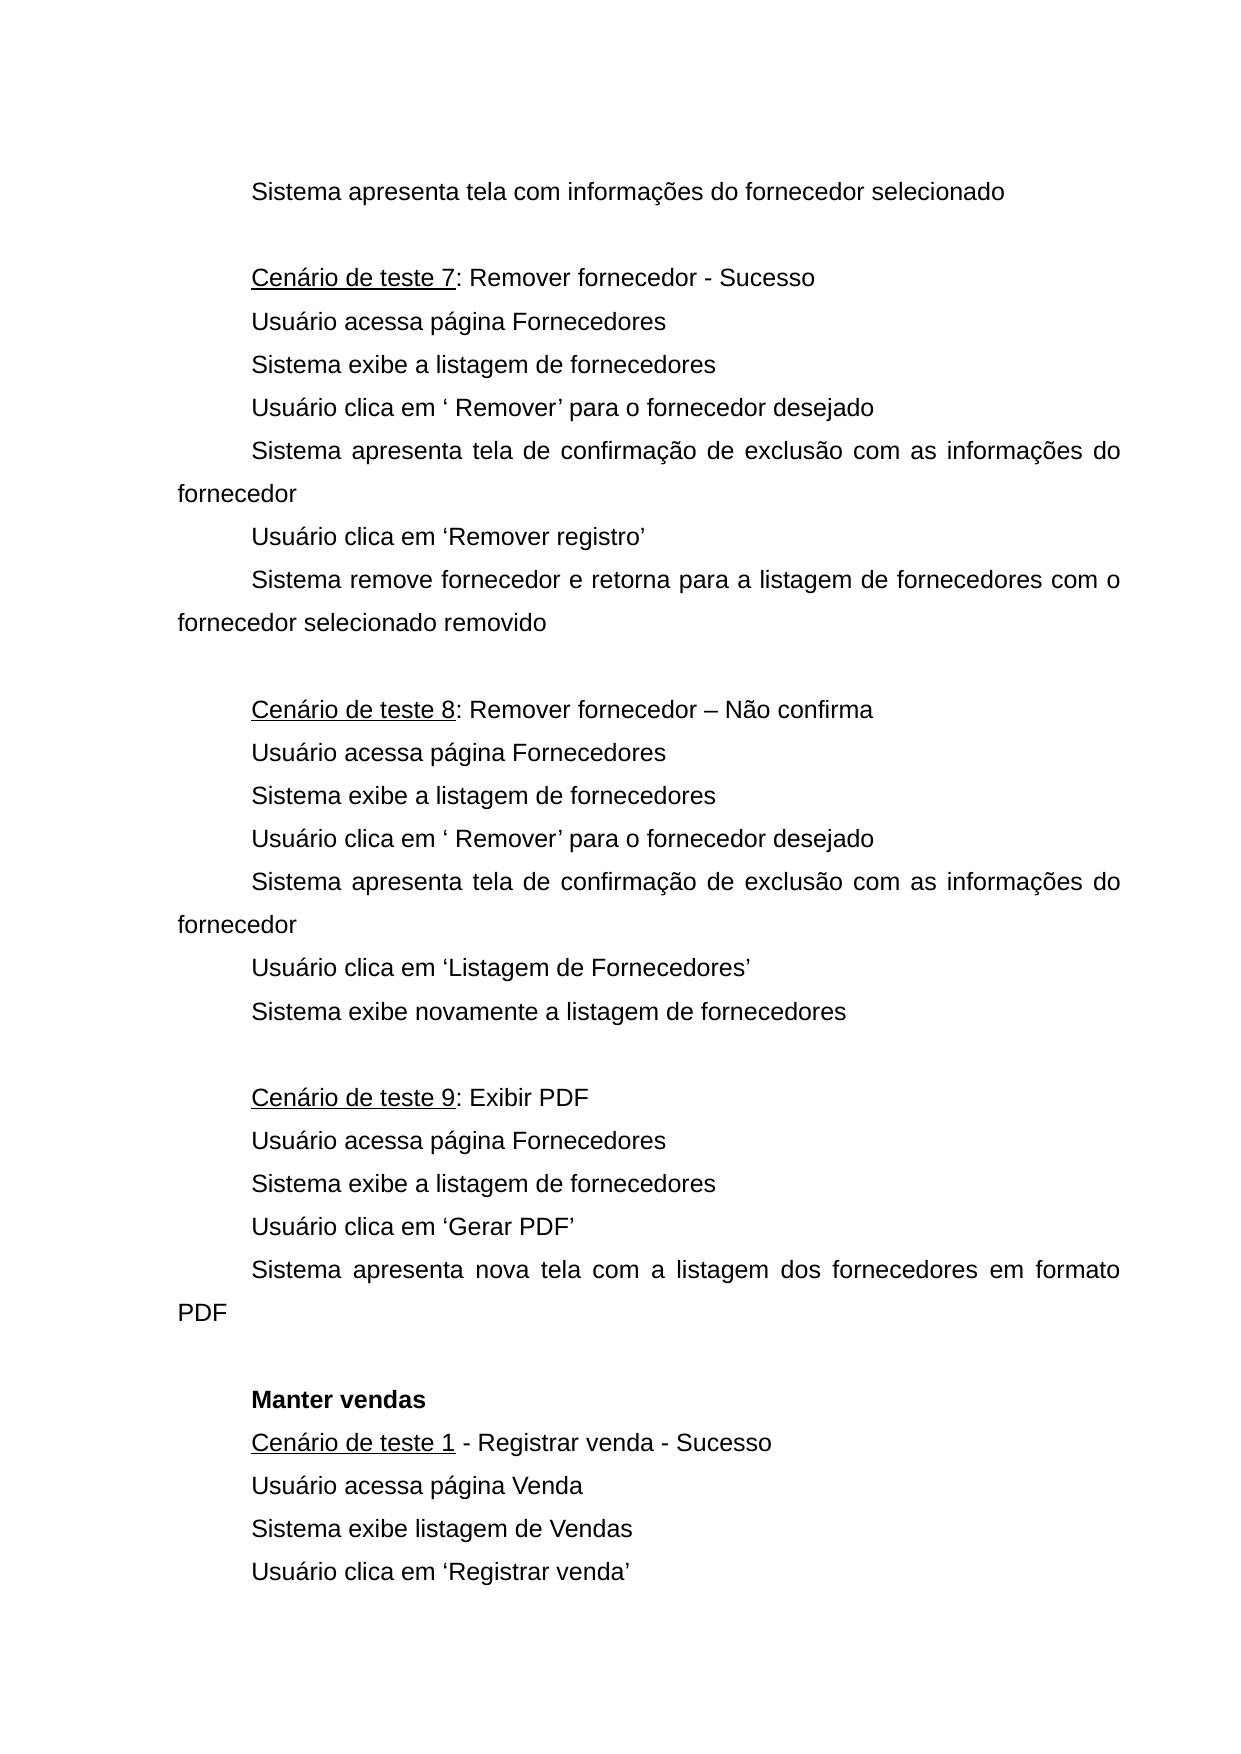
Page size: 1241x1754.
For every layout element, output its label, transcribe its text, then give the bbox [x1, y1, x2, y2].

text Usuário clica em ‘ Remover’ para o fornecedor desejado [177, 393, 1122, 422]
text Usuário acessa página Venda [177, 1471, 1122, 1500]
text Usuário acessa página Fornecedores [177, 1126, 1122, 1155]
text Sistema apresenta tela de confirmação de exclusão com as informações do fornecedor [177, 436, 1122, 508]
text Sistema apresenta tela com informações do fornecedor selecionado [177, 177, 1122, 206]
text Sistema remove fornecedor e retorna para a listagem de fornecedores com o fornecedor selecionado removido [177, 565, 1122, 637]
text Usuário acessa página Fornecedores [177, 738, 1122, 767]
text Usuário clica em ‘Listagem de Fornecedores’ [177, 953, 1122, 982]
text Cenário de teste 7: Remover fornecedor - Sucesso [177, 263, 1122, 292]
text Usuário clica em ‘ Remover’ para o fornecedor desejado [177, 824, 1122, 853]
text Cenário de teste 9: Exibir PDF [177, 1083, 1122, 1112]
text Cenário de teste 8: Remover fornecedor – Não confirma [177, 695, 1122, 723]
text Usuário clica em ‘Remover registro’ [177, 522, 1122, 551]
text Sistema exibe a listagem de fornecedores [177, 1169, 1122, 1198]
text Sistema exibe listagem de Vendas [177, 1514, 1122, 1543]
text Sistema apresenta nova tela com a listagem dos fornecedores em formato PDF [177, 1255, 1122, 1327]
text Usuário acessa página Fornecedores [177, 307, 1122, 335]
text Sistema exibe a listagem de fornecedores [177, 350, 1122, 378]
text Sistema exibe novamente a listagem de fornecedores [177, 997, 1122, 1025]
text Sistema exibe a listagem de fornecedores [177, 781, 1122, 810]
text Usuário clica em ‘Gerar PDF’ [177, 1212, 1122, 1241]
text Manter vendas [177, 1385, 1122, 1413]
text Usuário clica em ‘Registrar venda’ [177, 1557, 1122, 1586]
text Cenário de teste 1 - Registrar venda - Sucesso [177, 1428, 1122, 1457]
text Sistema apresenta tela de confirmação de exclusão com as informações do fornecedor [177, 867, 1122, 939]
